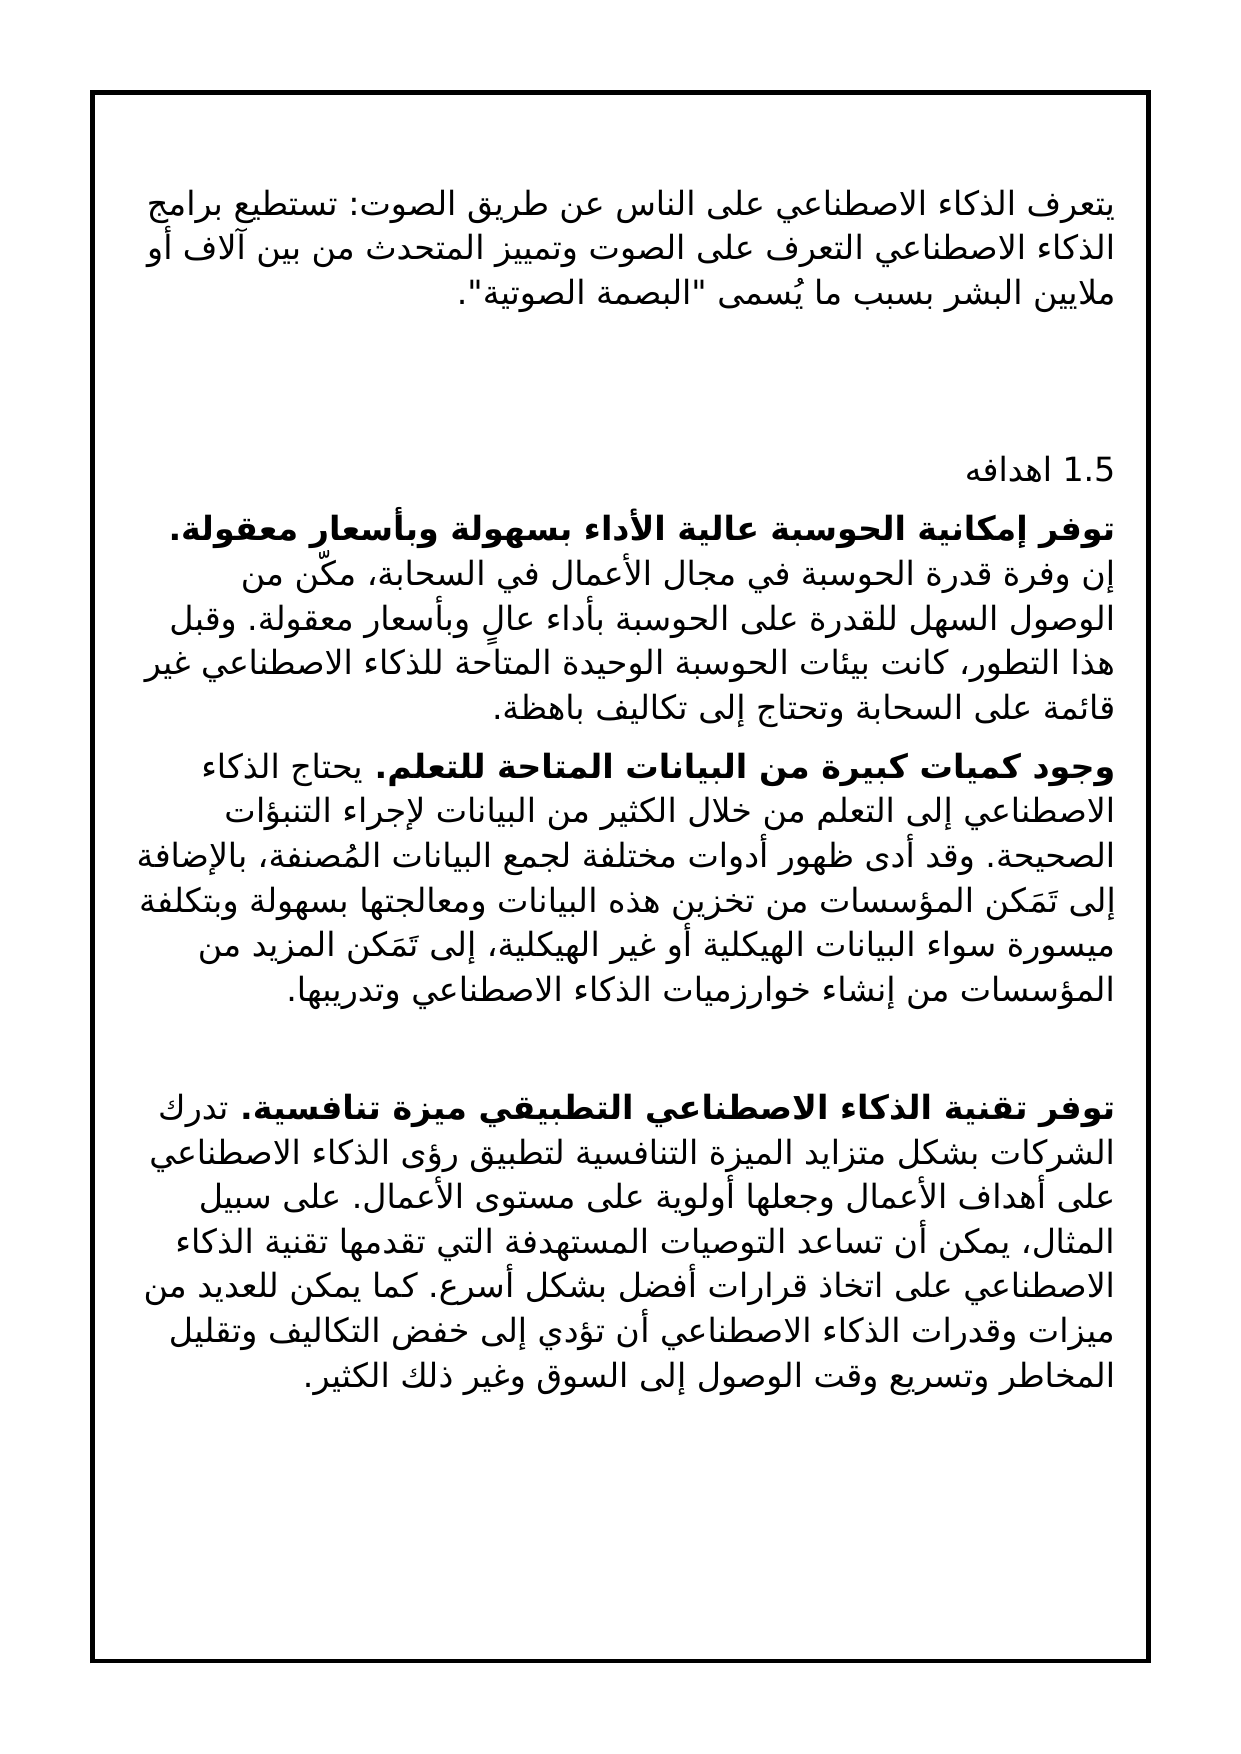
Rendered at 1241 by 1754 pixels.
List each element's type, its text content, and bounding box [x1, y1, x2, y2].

text وجود كميات كبيرة من البيانات المتاحة للتعلم. يحتاج الذكاء الاصطناعي إلى التعلم من خلال الكثير من البيانات لإجراء التنبؤات الصحيحة. وقد أدى ظهور أدوات مختلفة لجمع البيانات المُصنفة، بالإضافة إلى تَمَكن المؤسسات من تخزين هذه البيانات ومعالجتها بسهولة وبتكلفة ميسورة سواء البيانات الهيكلية أو غير الهيكلية، إلى تَمَكن المزيد من المؤسسات من إنشاء خوارزميات الذكاء الاصطناعي وتدريبها. [125, 747, 1116, 1009]
text يتعرف الذكاء الاصطناعي على الناس عن طريق الصوت: تستطيع برامج الذكاء الاصطناعي التعرف على الصوت وتمييز المتحدث من بين آلاف أو ملايين البشر بسبب ما يُسمى "البصمة الصوتية". [125, 184, 1116, 312]
text توفر تقنية الذكاء الاصطناعي التطبيقي ميزة تنافسية. تدرك الشركات بشكل متزايد الميزة التنافسية لتطبيق رؤى الذكاء الاصطناعي على أهداف الأعمال وجعلها أولوية على مستوى الأعمال. على سبيل المثال، يمكن أن تساعد التوصيات المستهدفة التي تقدمها تقنية الذكاء الاصطناعي على اتخاذ قرارات أفضل بشكل أسرع. كما يمكن للعديد من ميزات وقدرات الذكاء الاصطناعي أن تؤدي إلى خفض التكاليف وتقليل المخاطر وتسريع وقت الوصول إلى السوق وغير ذلك الكثير. [125, 1089, 1116, 1395]
text توفر إمكانية الحوسبة عالية الأداء بسهولة وبأسعار معقولة. إن وفرة قدرة الحوسبة في مجال الأعمال في السحابة، مكّن من الوصول السهل للقدرة على الحوسبة بأداء عالٍ وبأسعار معقولة. وقبل هذا التطور، كانت بيئات الحوسبة الوحيدة المتاحة للذكاء الاصطناعي غير قائمة على السحابة وتحتاج إلى تكاليف باهظة. [125, 510, 1116, 727]
text 1.5 اهدافه [125, 451, 1116, 489]
